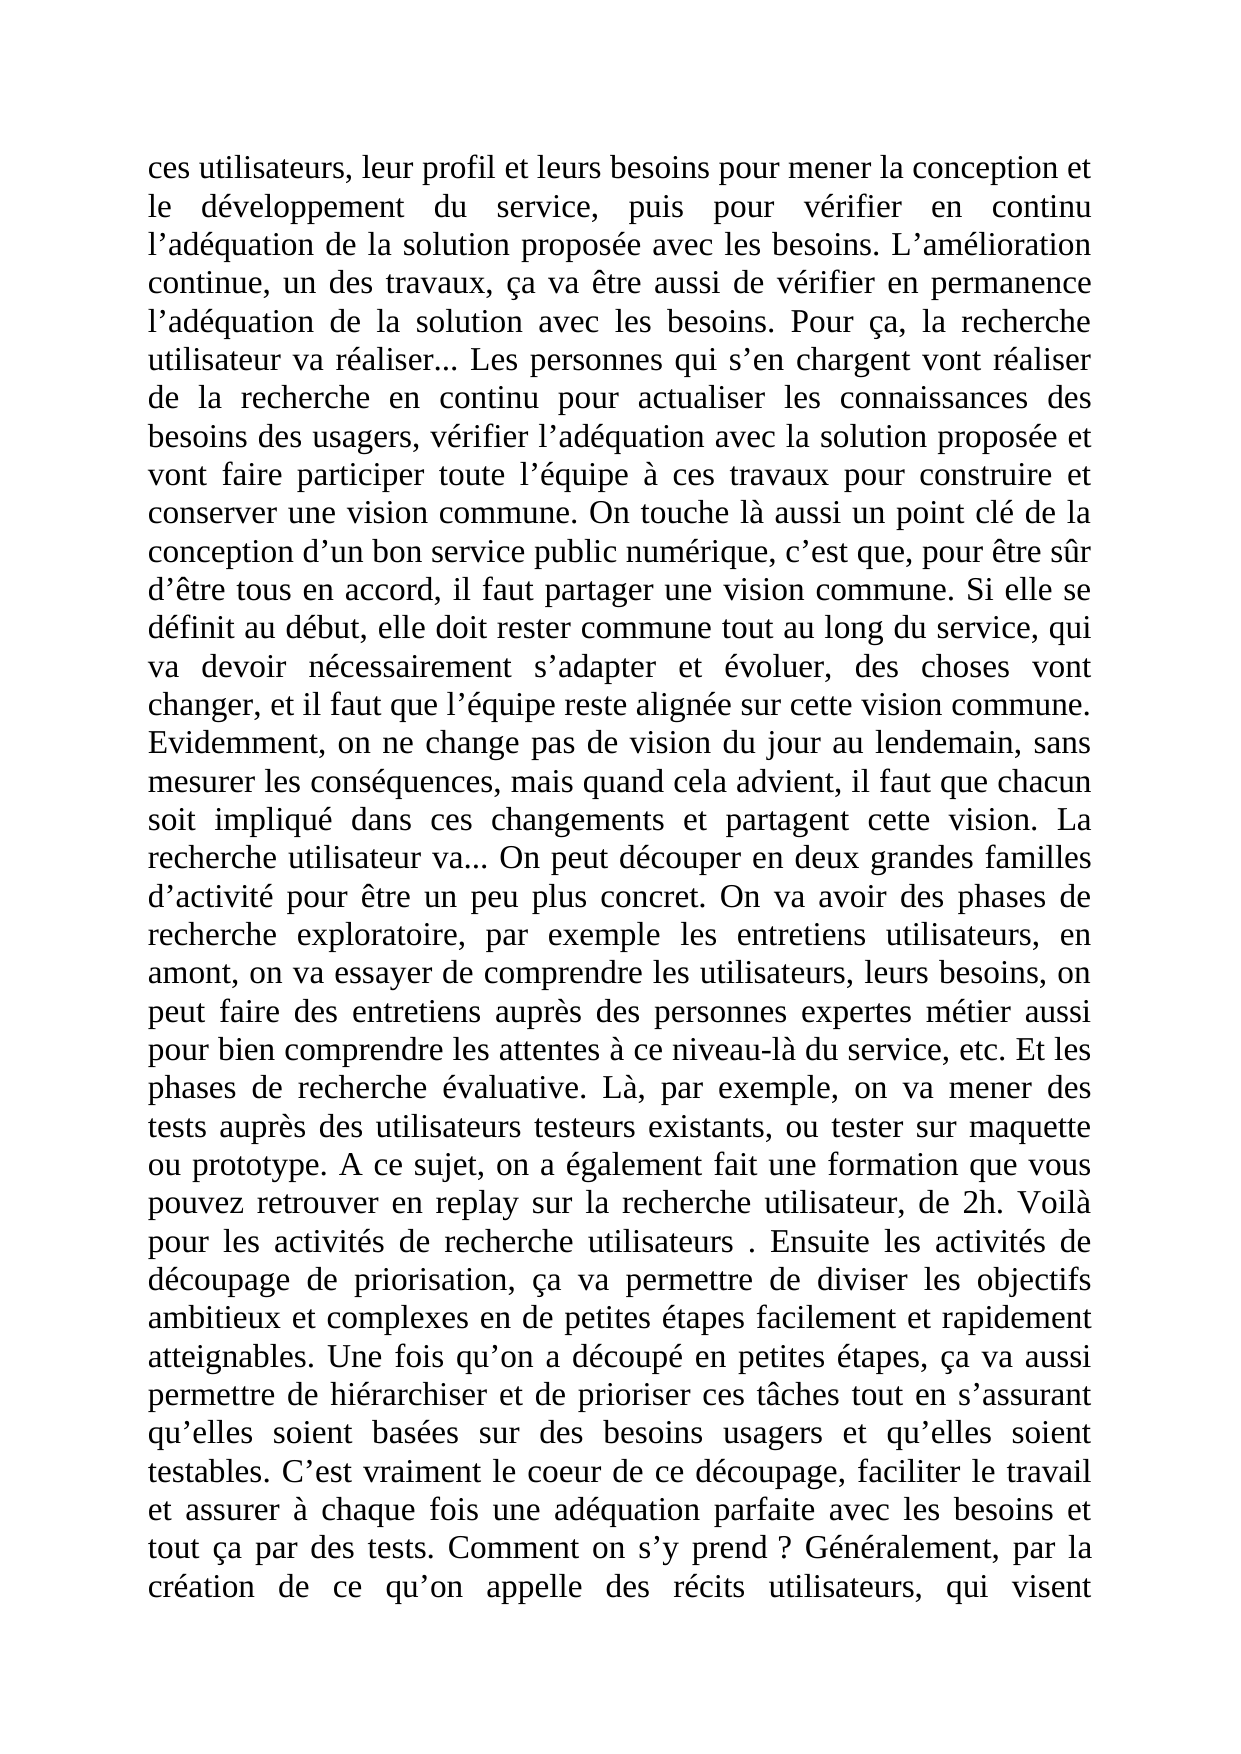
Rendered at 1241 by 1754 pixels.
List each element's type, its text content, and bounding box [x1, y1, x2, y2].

text ces utilisateurs, leur profil et leurs besoins pour mener la conception et le développement du service, puis pour vérifier en continu l’adéquation de la solution proposée avec les besoins. L’amélioration continue, un des travaux, ça va être aussi de vérifier en permanence l’adéquation de la solution avec les besoins. Pour ça, la recherche utilisateur va réaliser... Les personnes qui s’en chargent vont réaliser de la recherche en continu pour actualiser les connaissances des besoins des usagers, vérifier l’adéquation avec la solution proposée et vont faire participer toute l’équipe à ces travaux pour construire et conserver une vision commune. On touche là aussi un point clé de la conception d’un bon service public numérique, c’est que, pour être sûr d’être tous en accord, il faut partager une vision commune. Si elle se définit au début, elle doit rester commune tout au long du service, qui va devoir nécessairement s’adapter et évoluer, des choses vont changer, et il faut que l’équipe reste alignée sur cette vision commune. Evidemment, on ne change pas de vision du jour au lendemain, sans mesurer les conséquences, mais quand cela advient, il faut que chacun soit impliqué dans ces changements et partagent cette vision. La recherche utilisateur va... On peut découper en deux grandes familles d’activité pour être un peu plus concret. On va avoir des phases de recherche exploratoire, par exemple les entretiens utilisateurs, en amont, on va essayer de comprendre les utilisateurs, leurs besoins, on peut faire des entretiens auprès des personnes expertes métier aussi pour bien comprendre les attentes à ce niveau-là du service, etc. Et les phases de recherche évaluative. Là, par exemple, on va mener des tests auprès des utilisateurs testeurs existants, ou tester sur maquette ou prototype. A ce sujet, on a également fait une formation que vous pouvez retrouver en replay sur la recherche utilisateur, de 2h. Voilà pour les activités de recherche utilisateurs . Ensuite les activités de découpage de priorisation, ça va permettre de diviser les objectifs ambitieux et complexes en de petites étapes facilement et rapidement atteignables. Une fois qu’on a découpé en petites étapes, ça va aussi permettre de hiérarchiser et de prioriser ces tâches tout en s’assurant qu’elles soient basées sur des besoins usagers et qu’elles soient testables. C’est vraiment le coeur de ce découpage, faciliter le travail et assurer à chaque fois une adéquation parfaite avec les besoins et tout ça par des tests. Comment on s’y prend ? Généralement, par la création de ce qu’on appelle des récits utilisateurs, qui visent [148, 148, 1093, 1604]
